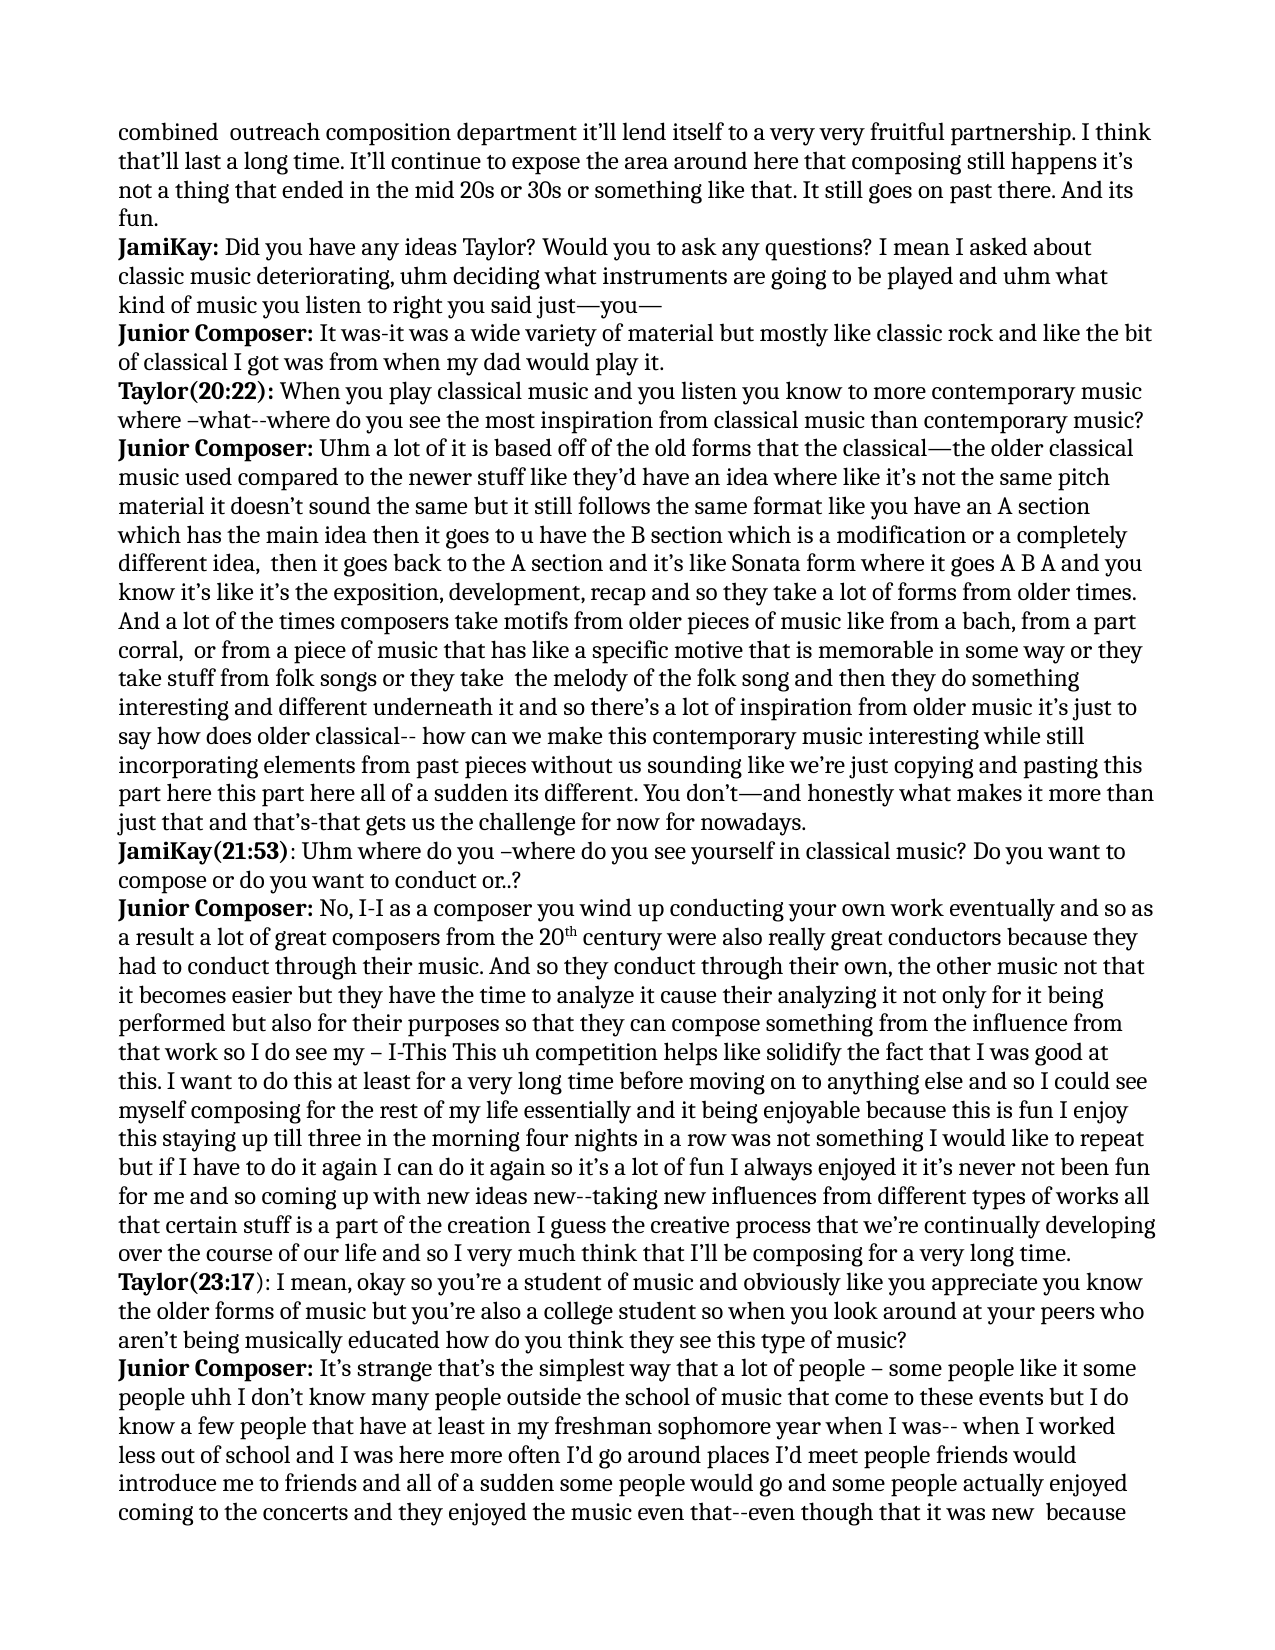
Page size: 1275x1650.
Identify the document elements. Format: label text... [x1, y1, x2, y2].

text Junior Composer: No, I-I as a composer you wind up conducting your own work eventually and so as a result a lot of great composers from the 20th century were also really great conductors because they had to conduct through their music. And so they conduct through their own, the other music not that it becomes easier but they have the time to analyze it cause their analyzing it not only for it being performed but also for their purposes so that they can compose something from the influence from that work so I do see my – I-This This uh competition helps like solidify the fact that I was good at this. I want to do this at least for a very long time before moving on to anything else and so I could see myself composing for the rest of my life essentially and it being enjoyable because this is fun I enjoy this staying up till three in the morning four nights in a row was not something I would like to repeat but if I have to do it again I can do it again so it’s a lot of fun I always enjoyed it it’s never not been fun for me and so coming up with new ideas new--taking new influences from different types of works all that certain stuff is a part of the creation I guess the creative process that we’re continually developing over the course of our life and so I very much think that I’ll be composing for a very long time. [118, 894, 1157, 1268]
text JamiKay: Did you have any ideas Taylor? Would you to ask any questions? I mean I asked about classic music deteriorating, uhm deciding what instruments are going to be played and uhm what kind of music you listen to right you said just—you— [118, 233, 1157, 319]
text Junior Composer: It was-it was a wide variety of material but mostly like classic rock and like the bit of classical I got was from when my dad would play it. [118, 319, 1157, 377]
text Taylor(20:22): When you play classical music and you listen you know to more contemporary music where –what--where do you see the most inspiration from classical music than contemporary music? [118, 377, 1157, 434]
text Junior Composer: Uhm a lot of it is based off of the old forms that the classical—the older classical music used compared to the newer stuff like they’d have an idea where like it’s not the same pitch material it doesn’t sound the same but it still follows the same format like you have an A section which has the main idea then it goes to u have the B section which is a modification or a completely different idea, then it goes back to the A section and it’s like Sonata form where it goes A B A and you know it’s like it’s the exposition, development, recap and so they take a lot of forms from older times. And a lot of the times composers take motifs from older pieces of music like from a bach, from a part corral, or from a piece of music that has like a specific motive that is memorable in some way or they take stuff from folk songs or they take the melody of the folk song and then they do something interesting and different underneath it and so there’s a lot of inspiration from older music it’s just to say how does older classical-- how can we make this contemporary music interesting while still incorporating elements from past pieces without us sounding like we’re just copying and pasting this part here this part here all of a sudden its different. You don’t—and honestly what makes it more than just that and that’s-that gets us the challenge for now for nowadays. [118, 434, 1157, 837]
text JamiKay(21:53): Uhm where do you –where do you see yourself in classical music? Do you want to compose or do you want to conduct or..? [118, 837, 1157, 894]
text combined outreach composition department it’ll lend itself to a very very fruitful partnership. I think that’ll last a long time. It’ll continue to expose the area around here that composing still happens it’s not a thing that ended in the mid 20s or 30s or something like that. It still goes on past there. And its fun. [118, 118, 1157, 233]
text Junior Composer: It’s strange that’s the simplest way that a lot of people – some people like it some people uhh I don’t know many people outside the school of music that come to these events but I do know a few people that have at least in my freshman sophomore year when I was-- when I worked less out of school and I was here more often I’d go around places I’d meet people friends would introduce me to friends and all of a sudden some people would go and some people actually enjoyed coming to the concerts and they enjoyed the music even that--even though that it was new because [118, 1354, 1157, 1527]
text Taylor(23:17): I mean, okay so you’re a student of music and obviously like you appreciate you know the older forms of music but you’re also a college student so when you look around at your peers who aren’t being musically educated how do you think they see this type of music? [118, 1268, 1157, 1354]
